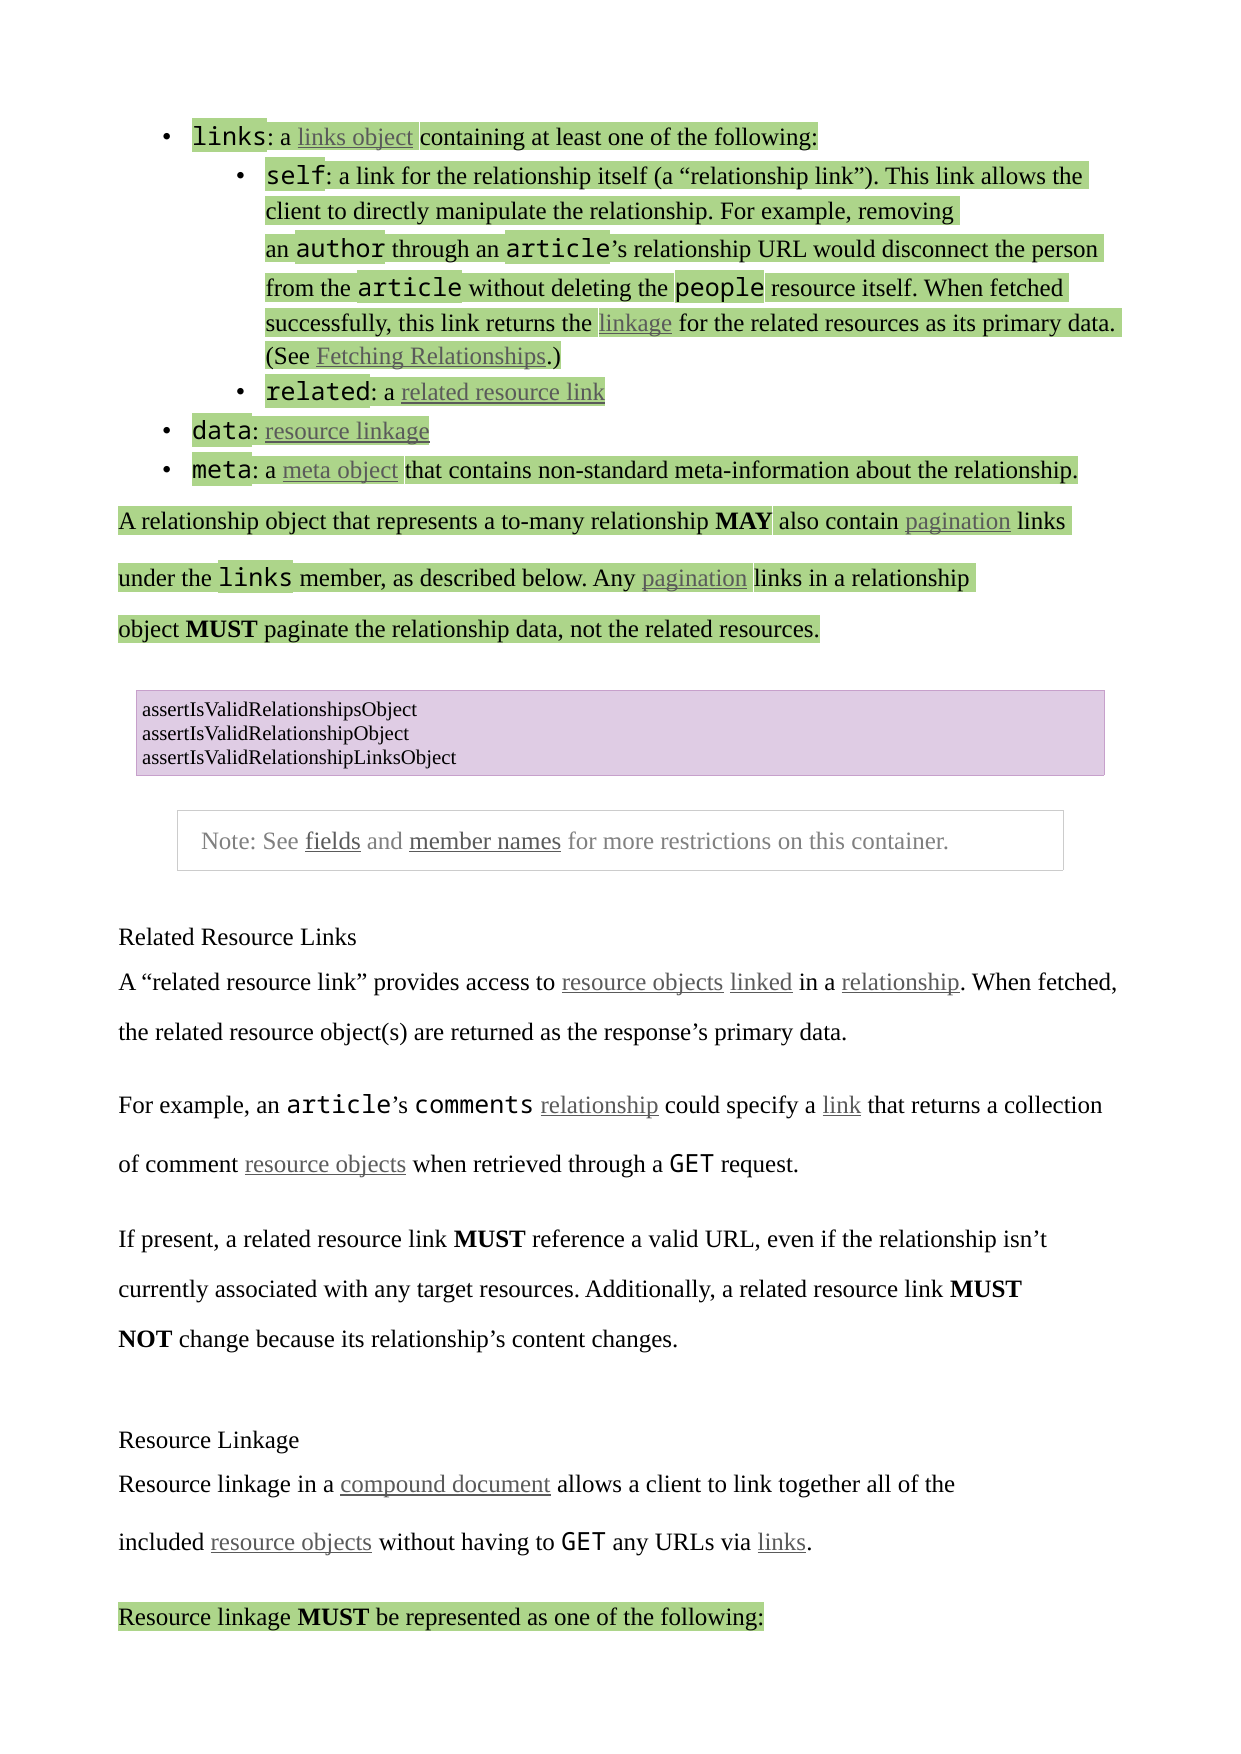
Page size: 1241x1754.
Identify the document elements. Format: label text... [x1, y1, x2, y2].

text A relationship object that represents a to-many relationship MAY also contain pagination links under the links member, as described below. Any pagination links in a relationship object MUST paginate the relationship data, not the related resources. [118, 506, 1122, 643]
text assertIsValidRelationshipObject [137, 714, 1104, 738]
list meta: a meta object that contains non-standard meta-information about the relationship. [162, 452, 1122, 486]
text Resource linkage MUST be represented as one of the following: [118, 1602, 1122, 1631]
list self: a link for the relationship itself (a “relationship link”). This link allows the client to directly manipulate the relationship. For example, removing an author through an article’s relationship URL would disconnect the person from the article without deleting the people resource itself. When fetched successfully, this link returns the linkage for the related resources as its primary data. (See Fetching Relationships.) [236, 157, 1122, 369]
subtitle Resource Linkage [118, 1425, 1122, 1454]
text Resource linkage in a compound document allows a client to link together all of the included resource objects without having to GET any URLs via links. [118, 1469, 1122, 1557]
subtitle Related Resource Links [118, 922, 1122, 951]
text For example, an article’s comments relationship could specify a link that returns a collection of comment resource objects when retrieved through a GET request. [118, 1087, 1122, 1179]
text If present, a related resource link MUST reference a valid URL, even if the relationship isn’t currently associated with any target resources. Additionally, a related resource link MUST NOT change because its relationship’s content changes. [118, 1224, 1122, 1353]
text A “related resource link” provides access to resource objects linked in a relationship. When fetched, the related resource object(s) are returned as the response’s primary data. [118, 967, 1122, 1045]
text assertIsValidRelationshipLinksObject [137, 738, 1104, 775]
list related: a related resource link [236, 374, 1122, 408]
list links: a links object containing at least one of the following: [162, 118, 1122, 152]
list data: resource linkage [162, 413, 1122, 447]
text Note: See fields and member names for more restrictions on this container. [178, 811, 1063, 870]
text assertIsValidRelationshipsObject [137, 691, 1104, 714]
